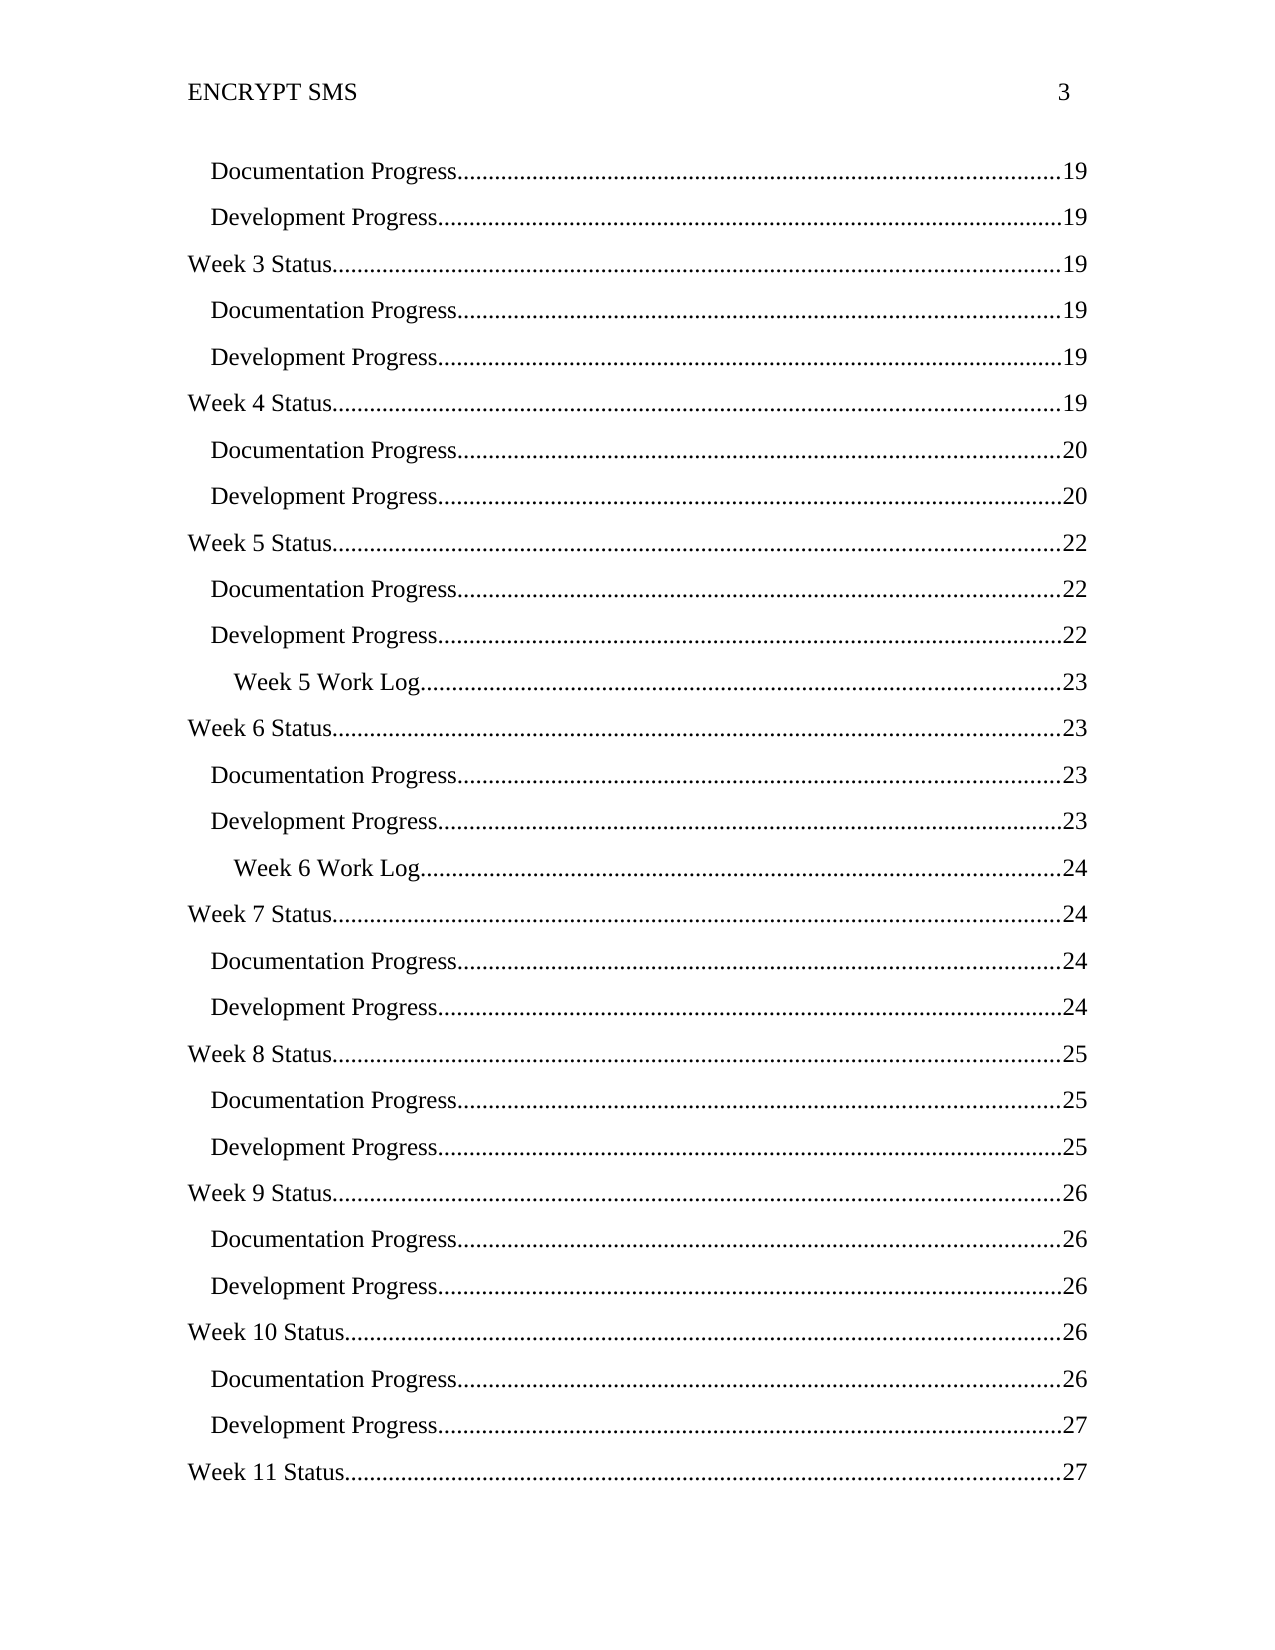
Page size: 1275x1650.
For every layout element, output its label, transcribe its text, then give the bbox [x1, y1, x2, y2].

text Week 5 Work Log 23 [233, 667, 1087, 696]
text Documentation Progress 24 [210, 946, 1087, 974]
text Development Progress 20 [210, 481, 1087, 510]
text Documentation Progress 25 [210, 1085, 1087, 1114]
text Documentation Progress 19 [210, 156, 1087, 185]
text Development Progress 26 [210, 1271, 1087, 1300]
text Documentation Progress 26 [210, 1224, 1087, 1253]
text Documentation Progress 19 [210, 295, 1087, 324]
text Week 11 Status 27 [187, 1457, 1087, 1486]
text Development Progress 19 [210, 202, 1087, 231]
text Week 5 Status 22 [187, 528, 1087, 556]
text Week 8 Status 25 [187, 1039, 1087, 1067]
text Week 3 Status 19 [187, 249, 1087, 278]
text Week 9 Status 26 [187, 1178, 1087, 1207]
text Development Progress 22 [210, 621, 1087, 649]
text Development Progress 24 [210, 992, 1087, 1021]
text Documentation Progress 26 [210, 1364, 1087, 1393]
text Development Progress 25 [210, 1132, 1087, 1160]
text Development Progress 19 [210, 342, 1087, 371]
text Development Progress 27 [210, 1410, 1087, 1439]
text Week 6 Work Log 24 [233, 853, 1087, 882]
text Documentation Progress 22 [210, 574, 1087, 603]
text Documentation Progress 23 [210, 760, 1087, 789]
text Week 10 Status 26 [187, 1317, 1087, 1346]
text Week 4 Status 19 [187, 388, 1087, 417]
text Week 7 Status 24 [187, 899, 1087, 928]
text Week 6 Status 23 [187, 713, 1087, 742]
text Development Progress 23 [210, 806, 1087, 835]
text Documentation Progress 20 [210, 435, 1087, 463]
